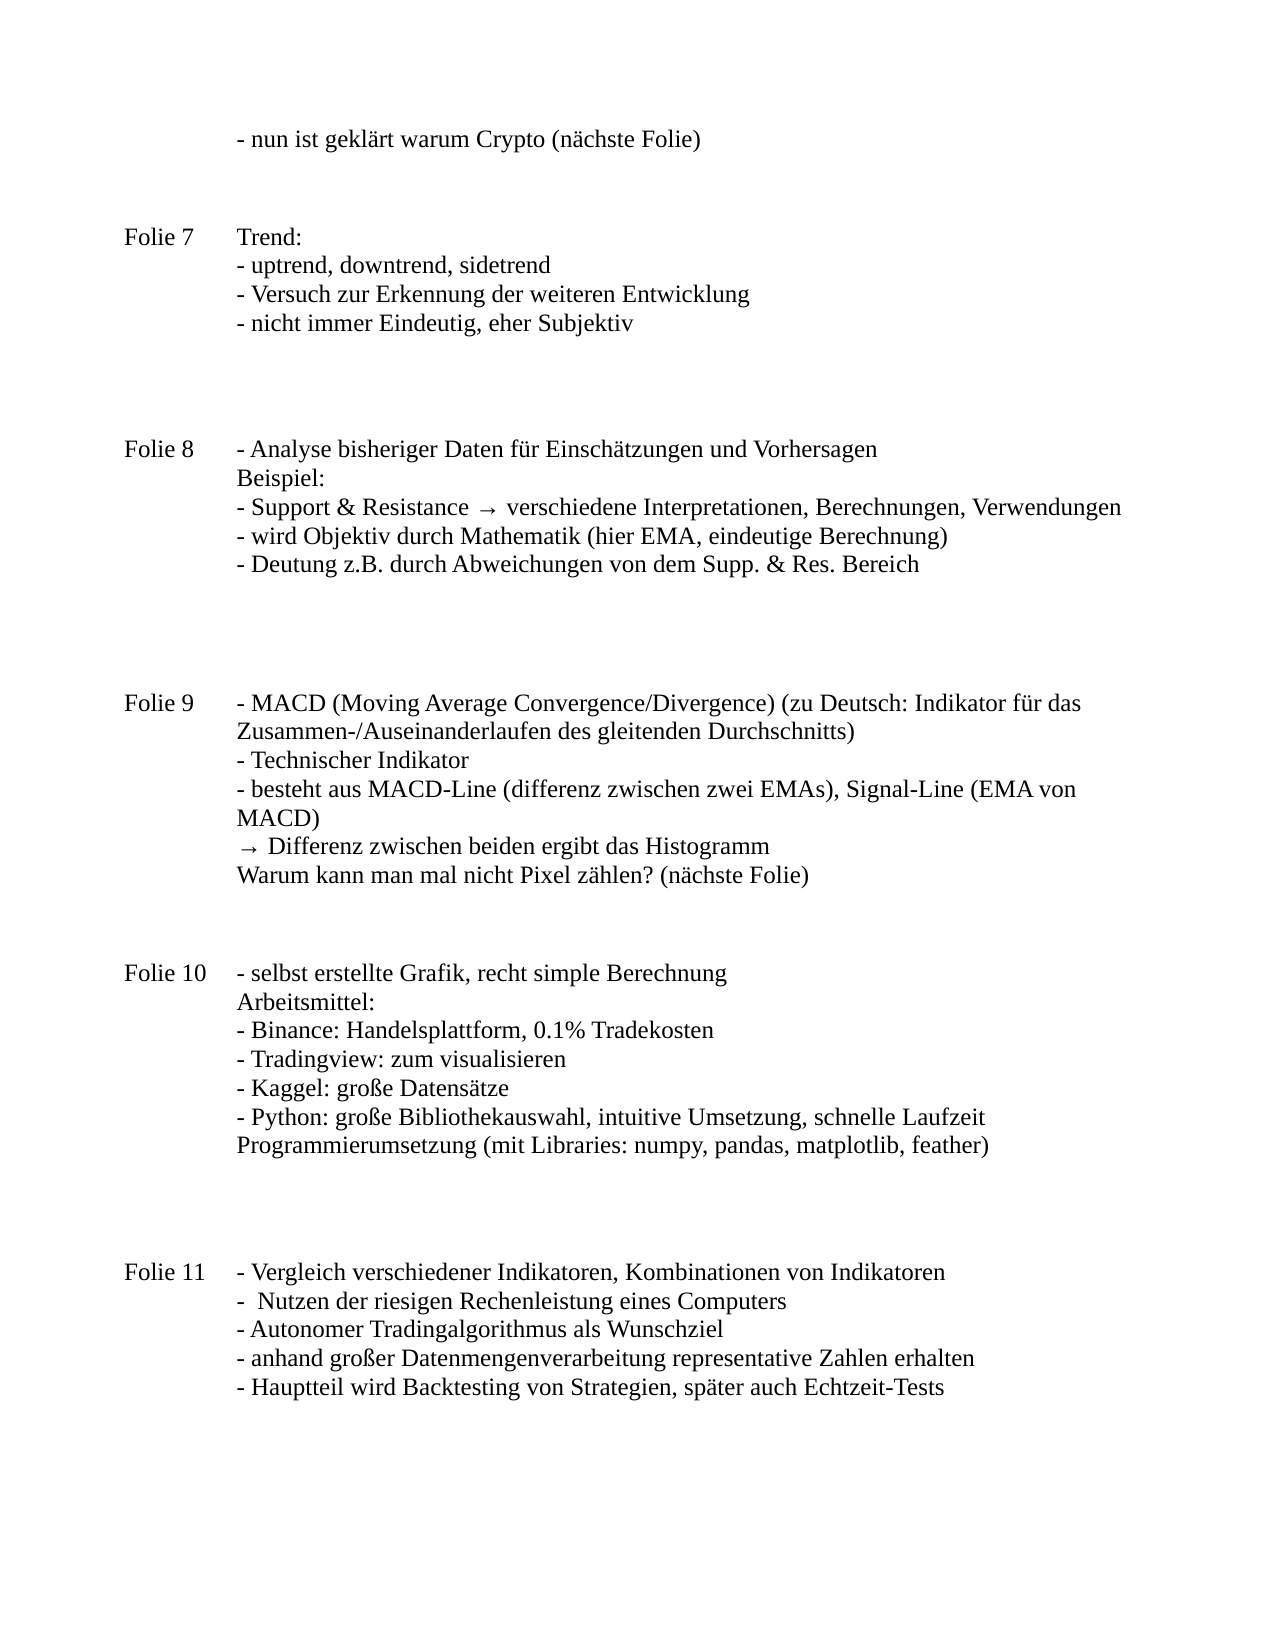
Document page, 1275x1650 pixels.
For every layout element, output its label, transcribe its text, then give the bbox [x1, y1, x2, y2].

table_cell [119, 1408, 231, 1447]
table_cell - selbst erstellte Grafik, recht simple Berechnung Arbeitsmittel: - Binance: Handelsplattform, 0.1% Tradekosten - Tradingview: zum visualisieren - Kaggel: große Datensätze - Python: große Bibliothekauswahl, intuitive Umsetzung, schnelle Laufzeit Programmierumsetzung (mit Libraries: numpy, pandas, matplotlib, feather) [232, 953, 1157, 1251]
table_cell [119, 119, 231, 216]
table_cell Folie 8 [119, 430, 231, 642]
table_cell Trend: - uptrend, downtrend, sidetrend - Versuch zur Erkennung der weiteren Entwicklung - nicht immer Eindeutig, eher Subjektiv [232, 217, 1157, 429]
table_cell [232, 1408, 1157, 1447]
table_cell Folie 11 [119, 1252, 231, 1407]
table_cell Folie 9 [119, 683, 231, 952]
table_cell [232, 643, 1157, 682]
table_cell Folie 7 [119, 217, 231, 429]
table_cell [119, 643, 231, 682]
table_cell - MACD (Moving Average Convergence/Divergence) (zu Deutsch: Indikator für das Zusammen-/Auseinanderlaufen des gleitenden Durchschnitts) - Technischer Indikator - besteht aus MACD-Line (differenz zwischen zwei EMAs), Signal-Line (EMA von MACD) → Differenz zwischen beiden ergibt das Histogramm Warum kann man mal nicht Pixel zählen? (nächste Folie) [232, 683, 1157, 952]
table_cell - nun ist geklärt warum Crypto (nächste Folie) [232, 119, 1157, 216]
table_cell [232, 1448, 1157, 1487]
table_cell Folie 10 [119, 953, 231, 1251]
table_cell [119, 1448, 231, 1487]
table_cell - Vergleich verschiedener Indikatoren, Kombinationen von Indikatoren - Nutzen der riesigen Rechenleistung eines Computers - Autonomer Tradingalgorithmus als Wunschziel - anhand großer Datenmengenverarbeitung representative Zahlen erhalten - Hauptteil wird Backtesting von Strategien, später auch Echtzeit-Tests [232, 1252, 1157, 1407]
table_cell - Analyse bisheriger Daten für Einschätzungen und Vorhersagen Beispiel: - Support & Resistance → verschiedene Interpretationen, Berechnungen, Verwendungen - wird Objektiv durch Mathematik (hier EMA, eindeutige Berechnung) - Deutung z.B. durch Abweichungen von dem Supp. & Res. Bereich [232, 430, 1157, 642]
